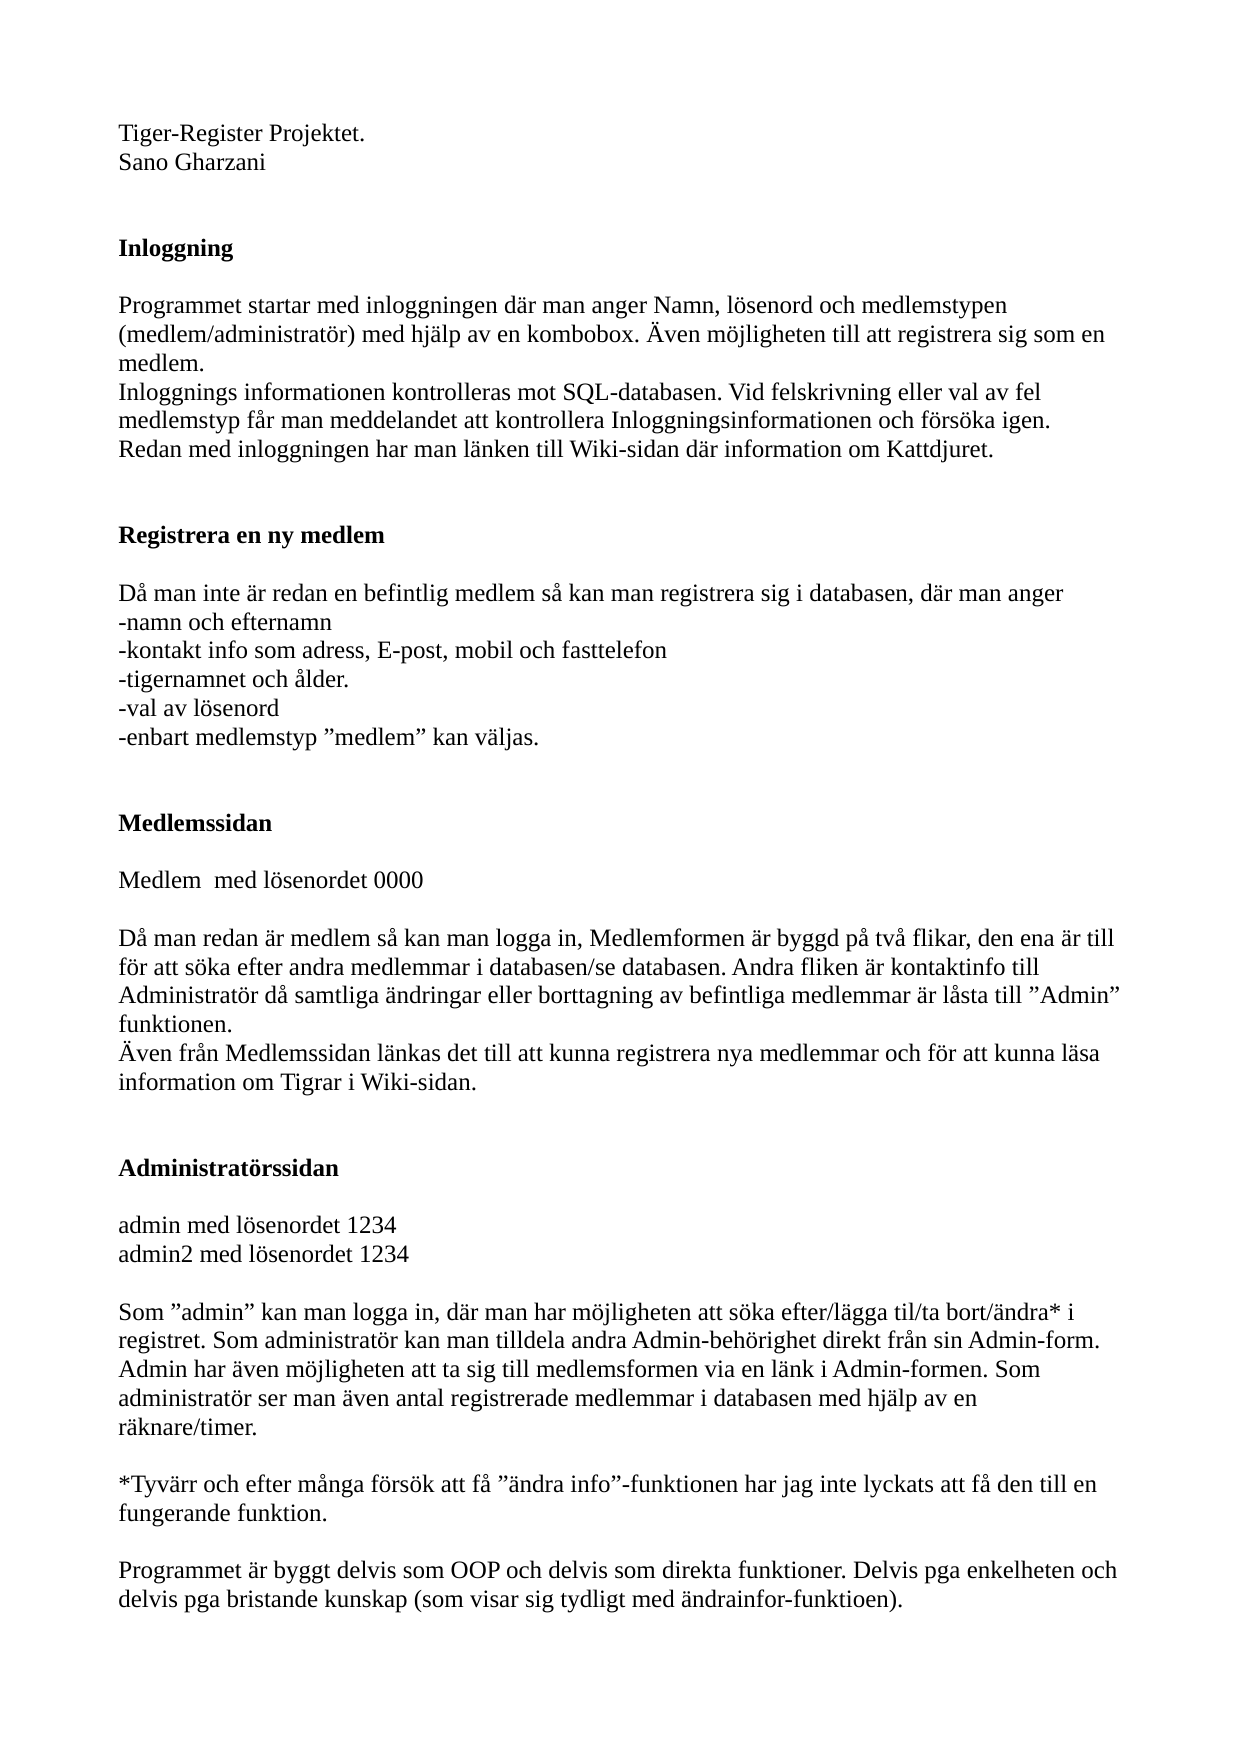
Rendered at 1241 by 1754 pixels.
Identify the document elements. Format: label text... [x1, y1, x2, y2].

text Inloggning [118, 233, 1122, 262]
text Programmet startar med inloggningen där man anger Namn, lösenord och medlemstypen (medlem/administratör) med hjälp av en kombobox. Även möjligheten till att registrera sig som en medlem. [118, 291, 1122, 377]
text *Tyvärr och efter många försök att få ”ändra info”-funktionen har jag inte lyckats att få den till en fungerande funktion. [118, 1469, 1122, 1527]
text Redan med inloggningen har man länken till Wiki-sidan där information om Kattdjuret. [118, 434, 1122, 463]
text Administratörssidan [118, 1153, 1122, 1182]
text -namn och efternamn [118, 607, 1122, 636]
text Tiger-Register Projektet. [118, 118, 1122, 147]
text admin2 med lösenordet 1234 [118, 1239, 1122, 1268]
text Även från Medlemssidan länkas det till att kunna registrera nya medlemmar och för att kunna läsa information om Tigrar i Wiki-sidan. [118, 1038, 1122, 1096]
text Då man redan är medlem så kan man logga in, Medlemformen är byggd på två flikar, den ena är till för att söka efter andra medlemmar i databasen/se databasen. Andra fliken är kontaktinfo till Administratör då samtliga ändringar eller borttagning av befintliga medlemmar är låsta till ”Admin” funktionen. [118, 923, 1122, 1038]
text Programmet är byggt delvis som OOP och delvis som direkta funktioner. Delvis pga enkelheten och delvis pga bristande kunskap (som visar sig tydligt med ändrainfor-funktioen). [118, 1556, 1122, 1613]
text Medlemssidan [118, 808, 1122, 837]
text Som ”admin” kan man logga in, där man har möjligheten att söka efter/lägga til/ta bort/ändra* i registret. Som administratör kan man tilldela andra Admin-behörighet direkt från sin Admin-form. Admin har även möjligheten att ta sig till medlemsformen via en länk i Admin-formen. Som administratör ser man även antal registrerade medlemmar i databasen med hjälp av en räknare/timer. [118, 1297, 1122, 1441]
text -tigernamnet och ålder. [118, 664, 1122, 693]
text -enbart medlemstyp ”medlem” kan väljas. [118, 722, 1122, 751]
text -kontakt info som adress, E-post, mobil och fasttelefon [118, 636, 1122, 664]
text Registrera en ny medlem [118, 521, 1122, 549]
text Då man inte är redan en befintlig medlem så kan man registrera sig i databasen, där man anger [118, 578, 1122, 607]
text admin med lösenordet 1234 [118, 1211, 1122, 1239]
text Sano Gharzani [118, 147, 1122, 176]
text -val av lösenord [118, 693, 1122, 722]
text Inloggnings informationen kontrolleras mot SQL-databasen. Vid felskrivning eller val av fel medlemstyp får man meddelandet att kontrollera Inloggningsinformationen och försöka igen. [118, 377, 1122, 434]
text Medlem med lösenordet 0000 [118, 866, 1122, 894]
